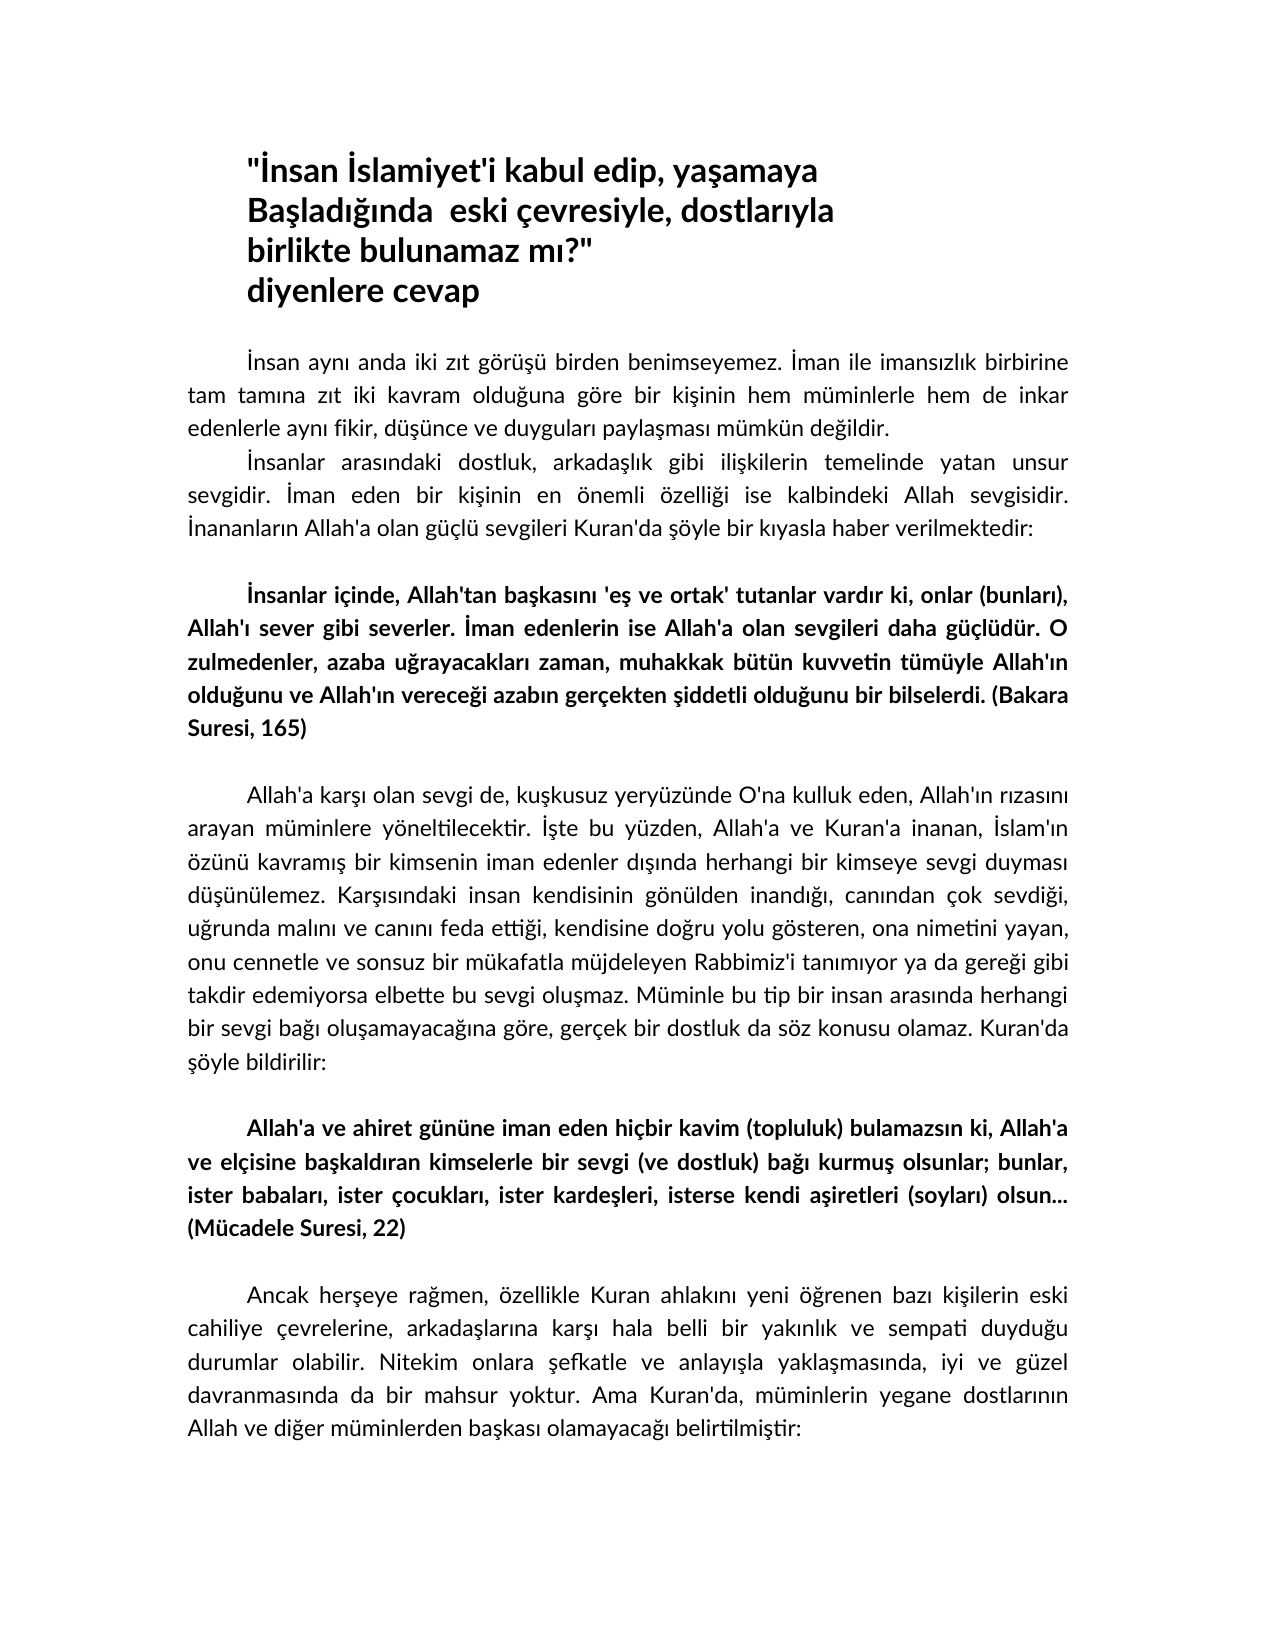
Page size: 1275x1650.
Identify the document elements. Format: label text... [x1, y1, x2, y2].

text İnsanlar arasındaki dostluk, arkadaşlık gibi ilişkilerin temelinde yatan unsur sevgidir. İman eden bir kişinin en önemli özelliği ise kalbindeki Allah sevgisidir. İnananların Allah'a olan güçlü sevgileri Kuran'da şöyle bir kıyasla haber verilmektedir: [187, 443, 1070, 543]
text "İnsan İslamiyet'i kabul edip, yaşamaya [187, 150, 1070, 190]
text Başladığında eski çevresiyle, dostlarıyla [187, 190, 1070, 230]
text diyenlere cevap [187, 270, 1070, 310]
text İnsanlar içinde, Allah'tan başkasını 'eş ve ortak' tutanlar vardır ki, onlar (bunları), Allah'ı sever gibi severler. İman edenlerin ise Allah'a olan sevgileri daha güçlüdür. O zulmedenler, azaba uğrayacakları zaman, muhakkak bütün kuvvetin tümüyle Allah'ın olduğunu ve Allah'ın vereceği azabın gerçekten şiddetli olduğunu bir bilselerdi. (Bakara Suresi, 165) [187, 577, 1070, 743]
text İnsan aynı anda iki zıt görüşü birden benimseyemez. İman ile imansızlık birbirine tam tamına zıt iki kavram olduğuna göre bir kişinin hem müminlerle hem de inkar edenlerle aynı fikir, düşünce ve duyguları paylaşması mümkün değildir. [187, 343, 1070, 443]
text Ancak herşeye rağmen, özellikle Kuran ahlakını yeni öğrenen bazı kişilerin eski cahiliye çevrelerine, arkadaşlarına karşı hala belli bir yakınlık ve sempati duyduğu durumlar olabilir. Nitekim onlara şefkatle ve anlayışla yaklaşmasında, iyi ve güzel davranmasında da bir mahsur yoktur. Ama Kuran'da, müminlerin yegane dostlarının Allah ve diğer müminlerden başkası olamayacağı belirtilmiştir: [187, 1277, 1070, 1443]
text birlikte bulunamaz mı?" [187, 230, 1070, 270]
text Allah'a ve ahiret gününe iman eden hiçbir kavim (topluluk) bulamazsın ki, Allah'a ve elçisine başkaldıran kimselerle bir sevgi (ve dostluk) bağı kurmuş olsunlar; bunlar, ister babaları, ister çocukları, ister kardeşleri, isterse kendi aşiretleri (soyları) olsun... (Mücadele Suresi, 22) [187, 1110, 1070, 1243]
text Allah'a karşı olan sevgi de, kuşkusuz yeryüzünde O'na kulluk eden, Allah'ın rızasını arayan müminlere yöneltilecektir. İşte bu yüzden, Allah'a ve Kuran'a inanan, İslam'ın özünü kavramış bir kimsenin iman edenler dışında herhangi bir kimseye sevgi duyması düşünülemez. Karşısındaki insan kendisinin gönülden inandığı, canından çok sevdiği, uğrunda malını ve canını feda ettiği, kendisine doğru yolu gösteren, ona nimetini yayan, onu cennetle ve sonsuz bir mükafatla müjdeleyen Rabbimiz'i tanımıyor ya da gereği gibi takdir edemiyorsa elbette bu sevgi oluşmaz. Müminle bu tip bir insan arasında herhangi bir sevgi bağı oluşamayacağına göre, gerçek bir dostluk da söz konusu olamaz. Kuran'da şöyle bildirilir: [187, 777, 1070, 1077]
